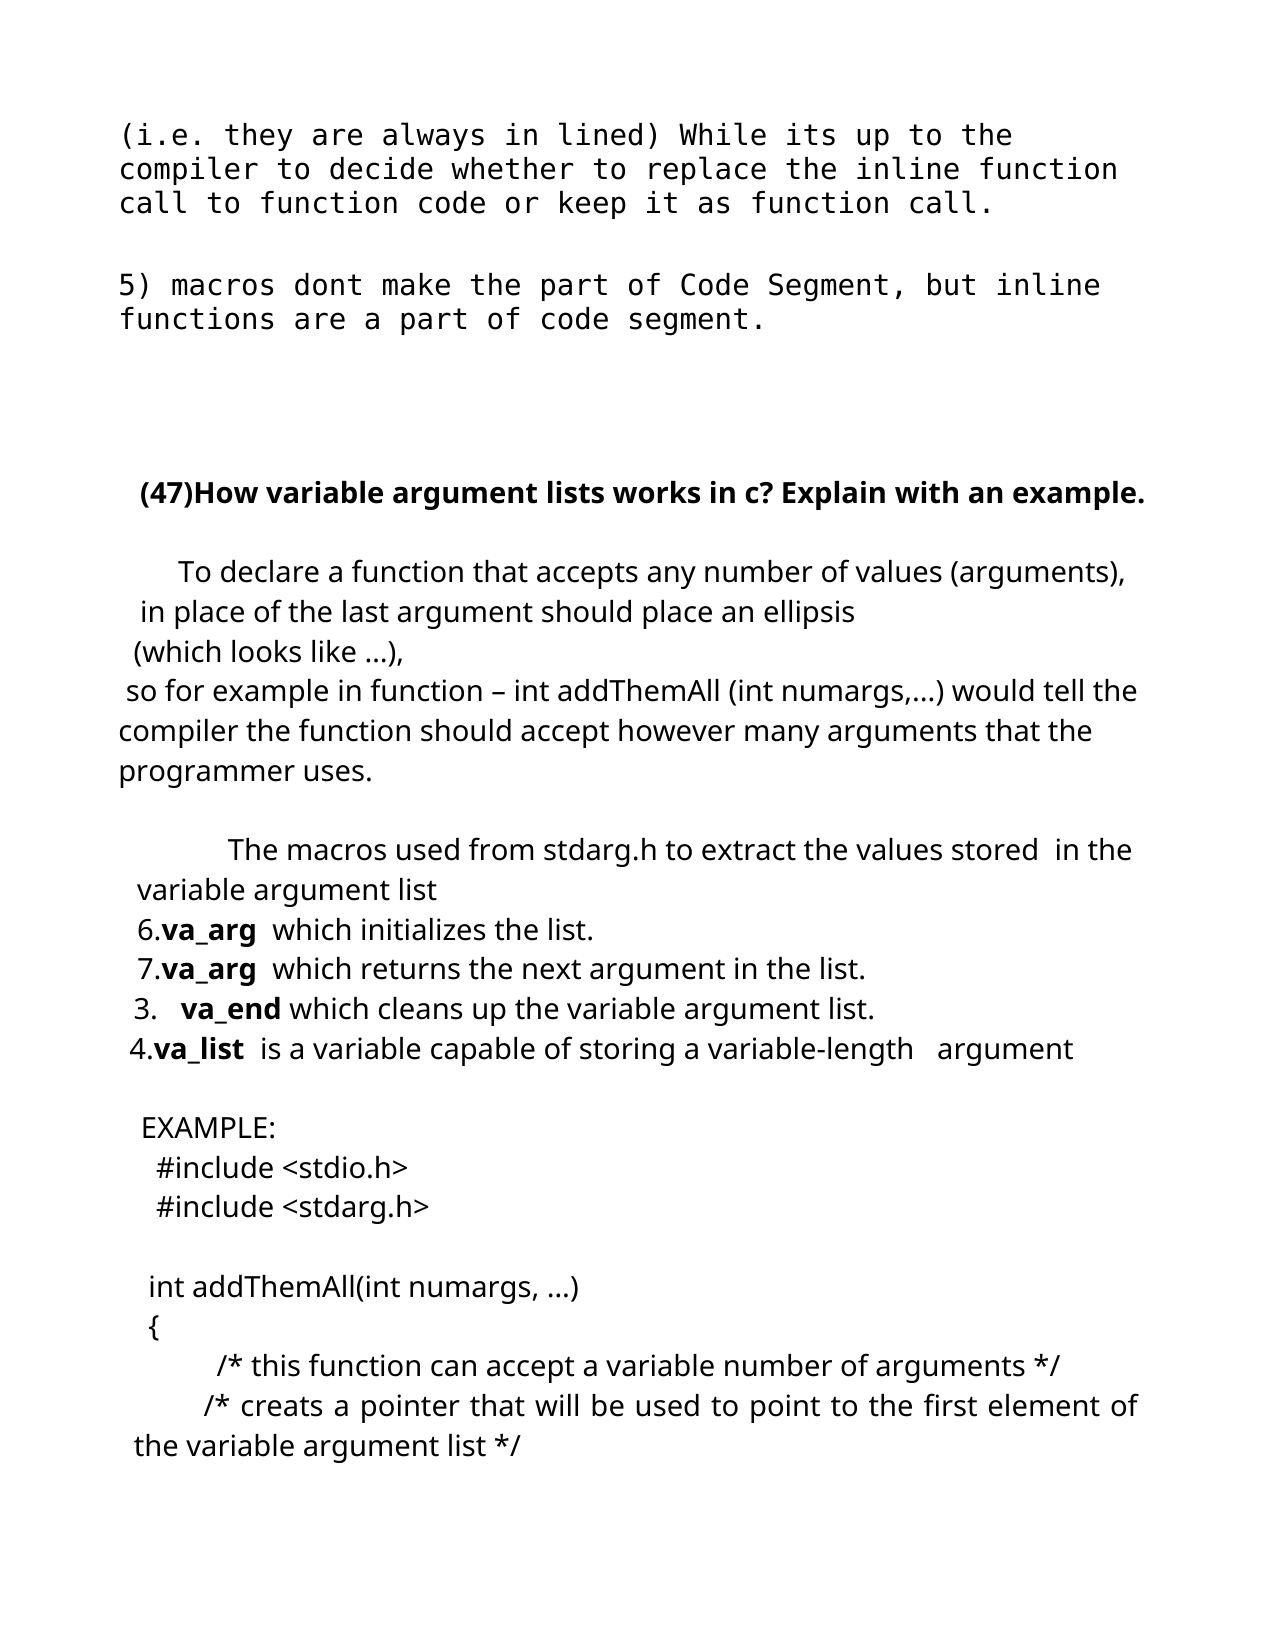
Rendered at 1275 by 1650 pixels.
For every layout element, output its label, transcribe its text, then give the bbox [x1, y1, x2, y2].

list va_arg which initializes the list. [137, 909, 1140, 948]
text /* this function can accept a variable number of arguments */ [118, 1345, 1157, 1385]
text (47)How variable argument lists works in c? Explain with an example. [140, 472, 1157, 512]
text { [118, 1306, 1157, 1345]
text (i.e. they are always in lined) While its up to the compiler to decide whether to replace the inline function call to function code or keep it as function call. [118, 118, 1157, 220]
text 3. va_end which cleans up the variable argument list. [118, 988, 1140, 1028]
text The macros used from stdarg.h to extract the values stored in the variable argument list [137, 829, 1140, 909]
text /* creats a pointer that will be used to point to the first element of the variable argument list */ [134, 1385, 1140, 1464]
text 5) macros dont make the part of Code Segment, but inline functions are a part of code segment. [118, 268, 1157, 336]
text int addThemAll(int numargs, …) [118, 1266, 1157, 1306]
text so for example in function – int addThemAll (int numargs,...) would tell the compiler the function should accept however many arguments that the programmer uses. [118, 671, 1157, 790]
text EXAMPLE: [118, 1107, 1157, 1147]
text #include <stdarg.h> [118, 1187, 1157, 1226]
text #include <stdio.h> [118, 1147, 1157, 1187]
list va_list is a variable capable of storing a variable-length argument [129, 1028, 1140, 1068]
text (which looks like …), [118, 631, 1157, 671]
list va_arg which returns the next argument in the list. [137, 948, 1140, 988]
text To declare a function that accepts any number of values (arguments), in place of the last argument should place an ellipsis [140, 552, 1132, 631]
